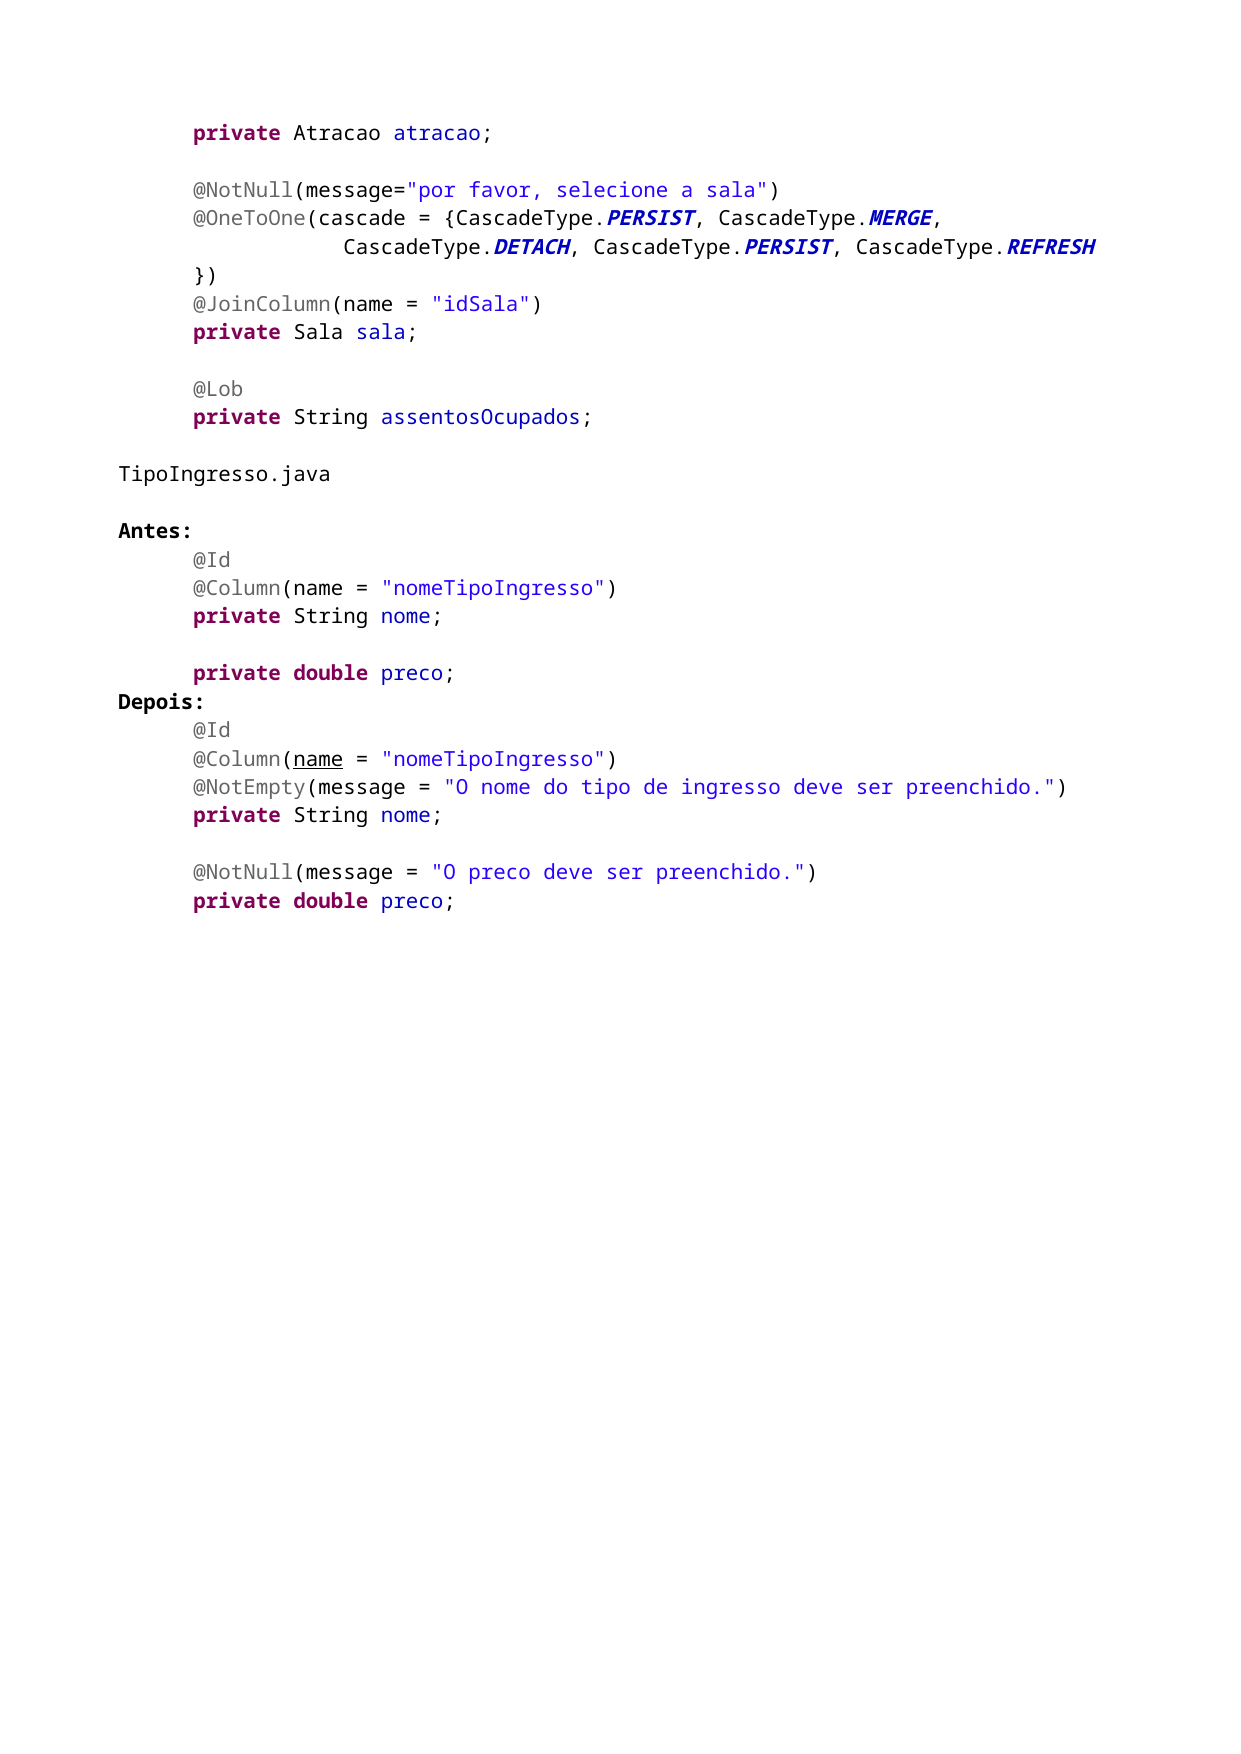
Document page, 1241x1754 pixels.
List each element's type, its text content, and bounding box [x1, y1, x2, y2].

text @Lob [118, 374, 1122, 402]
text @NotEmpty(message = "O nome do tipo de ingresso deve ser preenchido.") [118, 772, 1122, 801]
text private Sala sala; [118, 317, 1122, 346]
text private String nome; [118, 602, 1122, 630]
text private String assentosOcupados; [118, 402, 1122, 431]
text @NotNull(message = "O preco deve ser preenchido.") [118, 857, 1122, 886]
text @Column(name = "nomeTipoIngresso") [118, 573, 1122, 602]
text private double preco; [118, 658, 1122, 687]
text @Id [118, 715, 1122, 744]
text @OneToOne(cascade = {CascadeType.PERSIST, CascadeType.MERGE, [118, 203, 1122, 232]
text Depois: [118, 687, 1122, 715]
text }) [118, 260, 1122, 289]
text @Id [118, 545, 1122, 573]
text @Column(name = "nomeTipoIngresso") [118, 744, 1122, 772]
text private double preco; [118, 886, 1122, 914]
text private Atracao atracao; [118, 118, 1122, 147]
text Antes: [118, 516, 1122, 545]
text @JoinColumn(name = "idSala") [118, 289, 1122, 317]
text CascadeType.DETACH, CascadeType.PERSIST, CascadeType.REFRESH [118, 232, 1122, 260]
text @NotNull(message="por favor, selecione a sala") [118, 175, 1122, 203]
text TipoIngresso.java [118, 459, 1122, 488]
text private String nome; [118, 801, 1122, 829]
